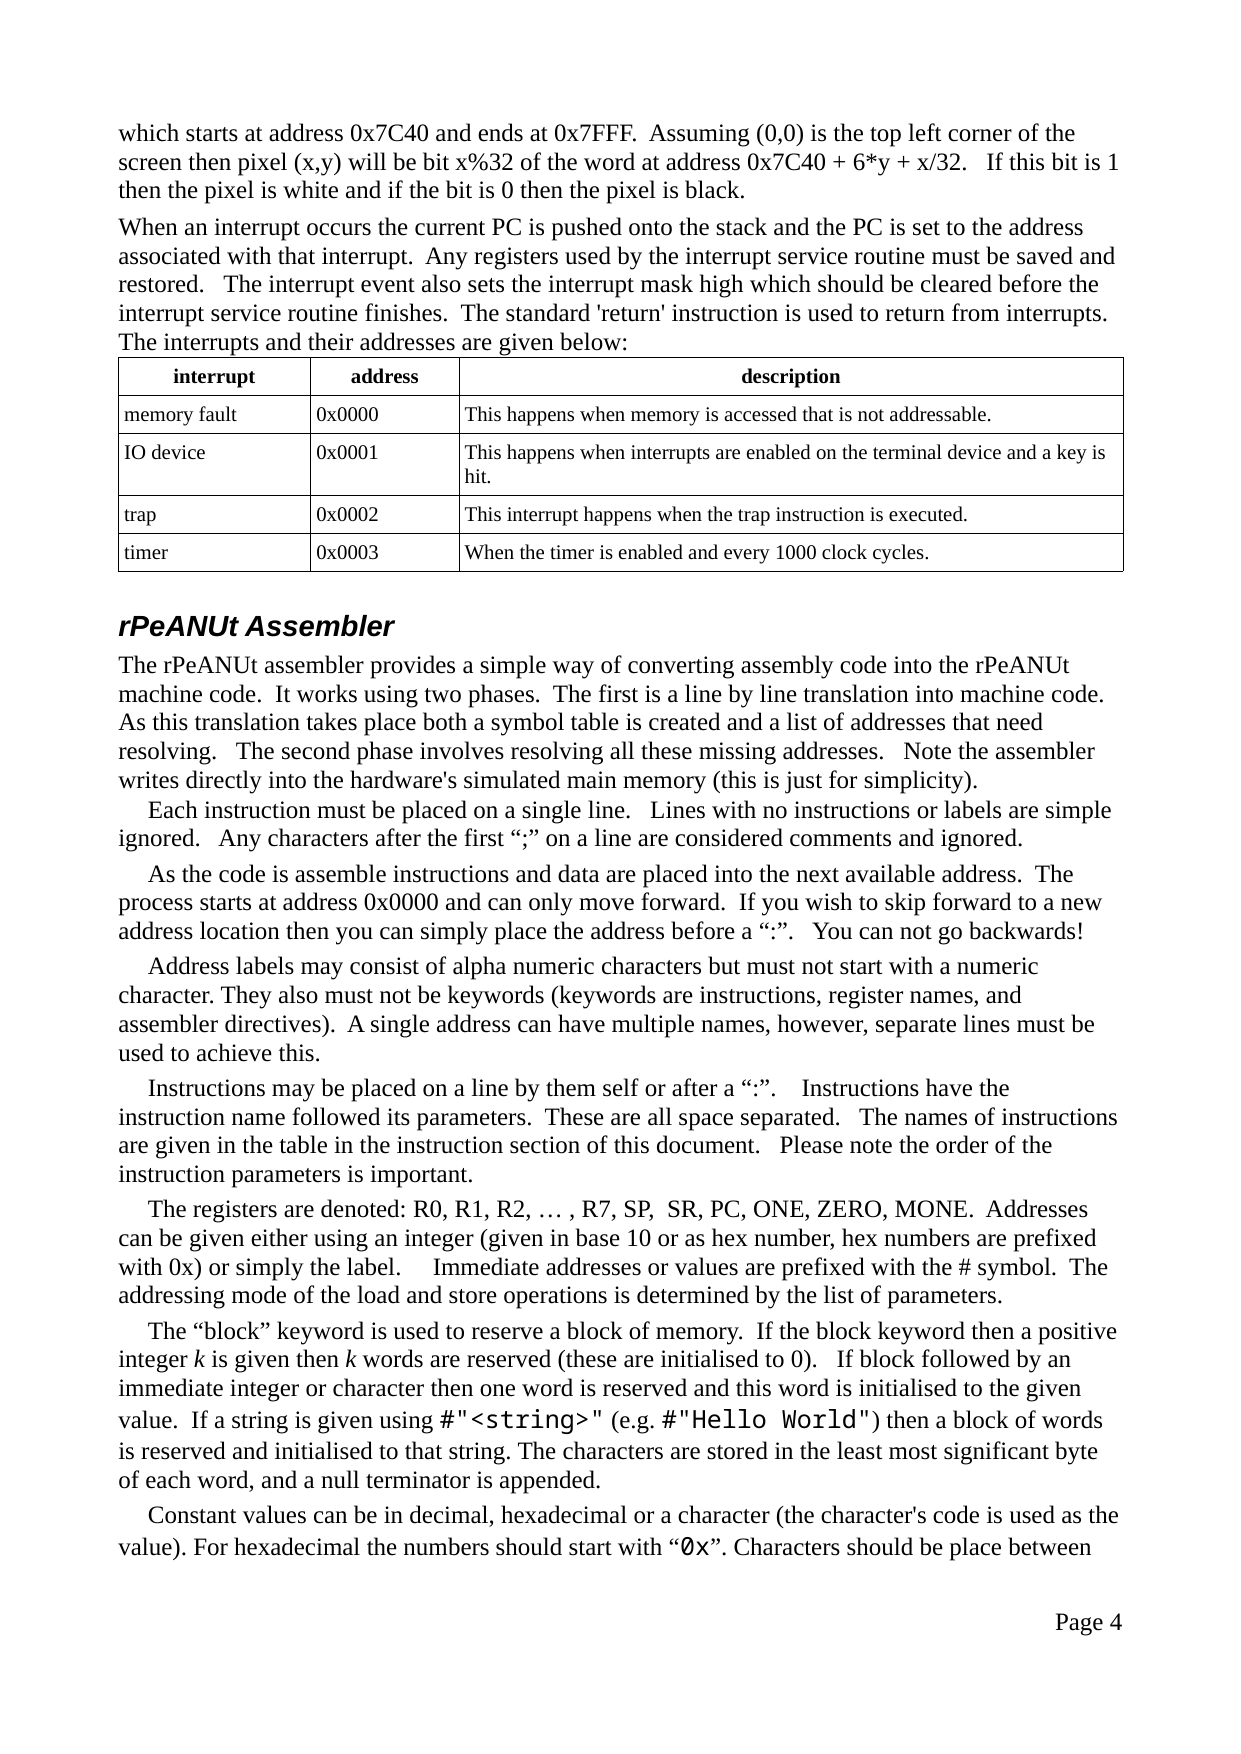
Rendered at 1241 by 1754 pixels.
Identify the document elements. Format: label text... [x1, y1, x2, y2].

text When an interrupt occurs the current PC is pushed onto the stack and the PC is set to the address associated with that interrupt. Any registers used by the interrupt service routine must be saved and restored. The interrupt event also sets the interrupt mask high which should be cleared before the interrupt service routine finishes. The standard 'return' instruction is used to return from interrupts. The interrupts and their addresses are given below: [118, 212, 1122, 356]
table_cell 0x0001 [311, 434, 459, 495]
table_cell When the timer is enabled and every 1000 clock cycles. [460, 534, 1123, 571]
text The “block” keyword is used to reserve a block of memory. If the block keyword then a positive integer k is given then k words are reserved (these are initialised to 0). If block followed by an immediate integer or character then one word is reserved and this word is initialised to the given value. If a string is given using #"<string>" (e.g. #"Hello World") then a block of words is reserved and initialised to that string. The characters are stored in the least most significant byte of each word, and a null terminator is appended. [118, 1316, 1122, 1494]
table_cell 0x0002 [311, 496, 459, 533]
table_cell memory fault [119, 396, 310, 433]
text Each instruction must be placed on a single line. Lines with no instructions or labels are simple ignored. Any characters after the first “;” on a line are considered comments and ignored. [118, 795, 1122, 852]
table_header description [460, 358, 1123, 395]
text The rPeANUt assembler provides a simple way of converting assembly code into the rPeANUt machine code. It works using two phases. The first is a line by line translation into machine code. As this translation takes place both a symbol table is created and a list of addresses that need resolving. The second phase involves resolving all these missing addresses. Note the assembler writes directly into the hardware's simulated main memory (this is just for simplicity). [118, 650, 1122, 794]
table_cell This happens when interrupts are enabled on the terminal device and a key is hit. [460, 434, 1123, 495]
table_cell IO device [119, 434, 310, 495]
subtitle rPeANUt Assembler [118, 609, 1122, 642]
text Constant values can be in decimal, hexadecimal or a character (the character's code is used as the value). For hexadecimal the numbers should start with “0x”. Characters should be place between [118, 1500, 1122, 1563]
text Instructions may be placed on a line by them self or after a “:”. Instructions have the instruction name followed its parameters. These are all space separated. The names of instructions are given in the table in the instruction section of this document. Please note the order of the instruction parameters is important. [118, 1073, 1122, 1188]
table_cell timer [119, 534, 310, 571]
text The registers are denoted: R0, R1, R2, … , R7, SP, SR, PC, ONE, ZERO, MONE. Addresses can be given either using an integer (given in base 10 or as hex number, hex numbers are prefixed with 0x) or simply the label. Immediate addresses or values are prefixed with the # symbol. The addressing mode of the load and store operations is determined by the list of parameters. [118, 1194, 1122, 1309]
text As the code is assemble instructions and data are placed into the next available address. The process starts at address 0x0000 and can only move forward. If you wish to skip forward to a new address location then you can simply place the address before a “:”. You can not go backwards! [118, 859, 1122, 945]
table_cell 0x0003 [311, 534, 459, 571]
table_header interrupt [119, 358, 310, 395]
table_cell 0x0000 [311, 396, 459, 433]
text which starts at address 0x7C40 and ends at 0x7FFF. Assuming (0,0) is the top left corner of the screen then pixel (x,y) will be bit x%32 of the word at address 0x7C40 + 6*y + x/32. If this bit is 1 then the pixel is white and if the bit is 0 then the pixel is black. [118, 118, 1122, 204]
table_cell This happens when memory is accessed that is not addressable. [460, 396, 1123, 433]
table_cell trap [119, 496, 310, 533]
table_header address [311, 358, 459, 395]
table_cell This interrupt happens when the trap instruction is executed. [460, 496, 1123, 533]
text Address labels may consist of alpha numeric characters but must not start with a numeric character. They also must not be keywords (keywords are instructions, register names, and assembler directives). A single address can have multiple names, however, separate lines must be used to achieve this. [118, 951, 1122, 1066]
